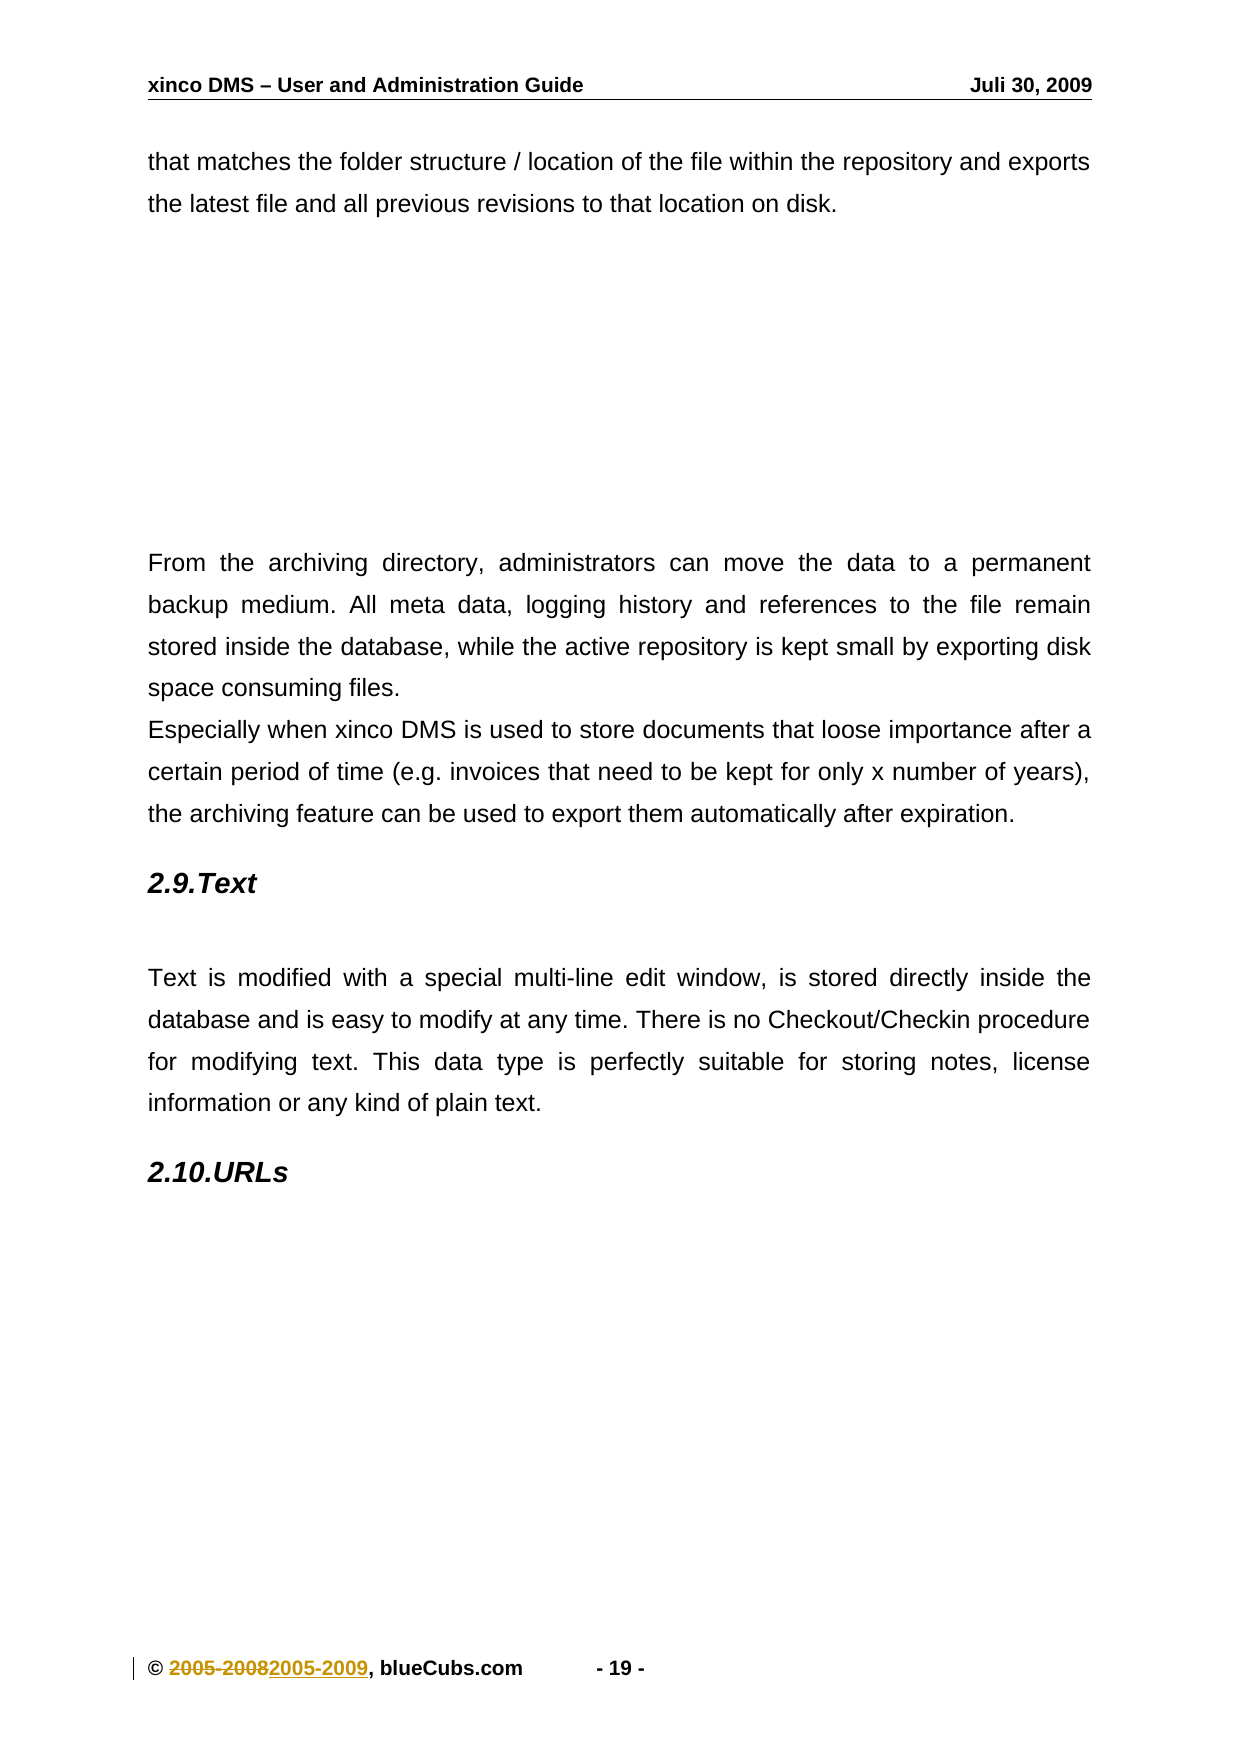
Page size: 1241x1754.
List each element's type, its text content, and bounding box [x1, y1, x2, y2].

subtitle URLs [148, 1156, 1092, 1189]
text Text is modified with a special multi-line edit window, is stored directly inside the database and is easy to modify at any time. There is no Checkout/Checkin procedure for modifying text. This data type is perfectly suitable for storing notes, license information or any kind of plain text. [148, 964, 1092, 1117]
text From the archiving directory, administrators can move the data to a permanent backup medium. All meta data, logging history and references to the file remain stored inside the database, while the active repository is kept small by exporting disk space consuming files. [148, 231, 1092, 702]
subtitle Text [148, 867, 1092, 899]
text that matches the folder structure / location of the file within the repository and exports the latest file and all previous revisions to that location on disk. [148, 148, 1092, 217]
text Especially when xinco DMS is used to store documents that loose importance after a certain period of time (e.g. invoices that need to be kept for only x number of years), the archiving feature can be used to export them automatically after expiration. [148, 716, 1092, 828]
